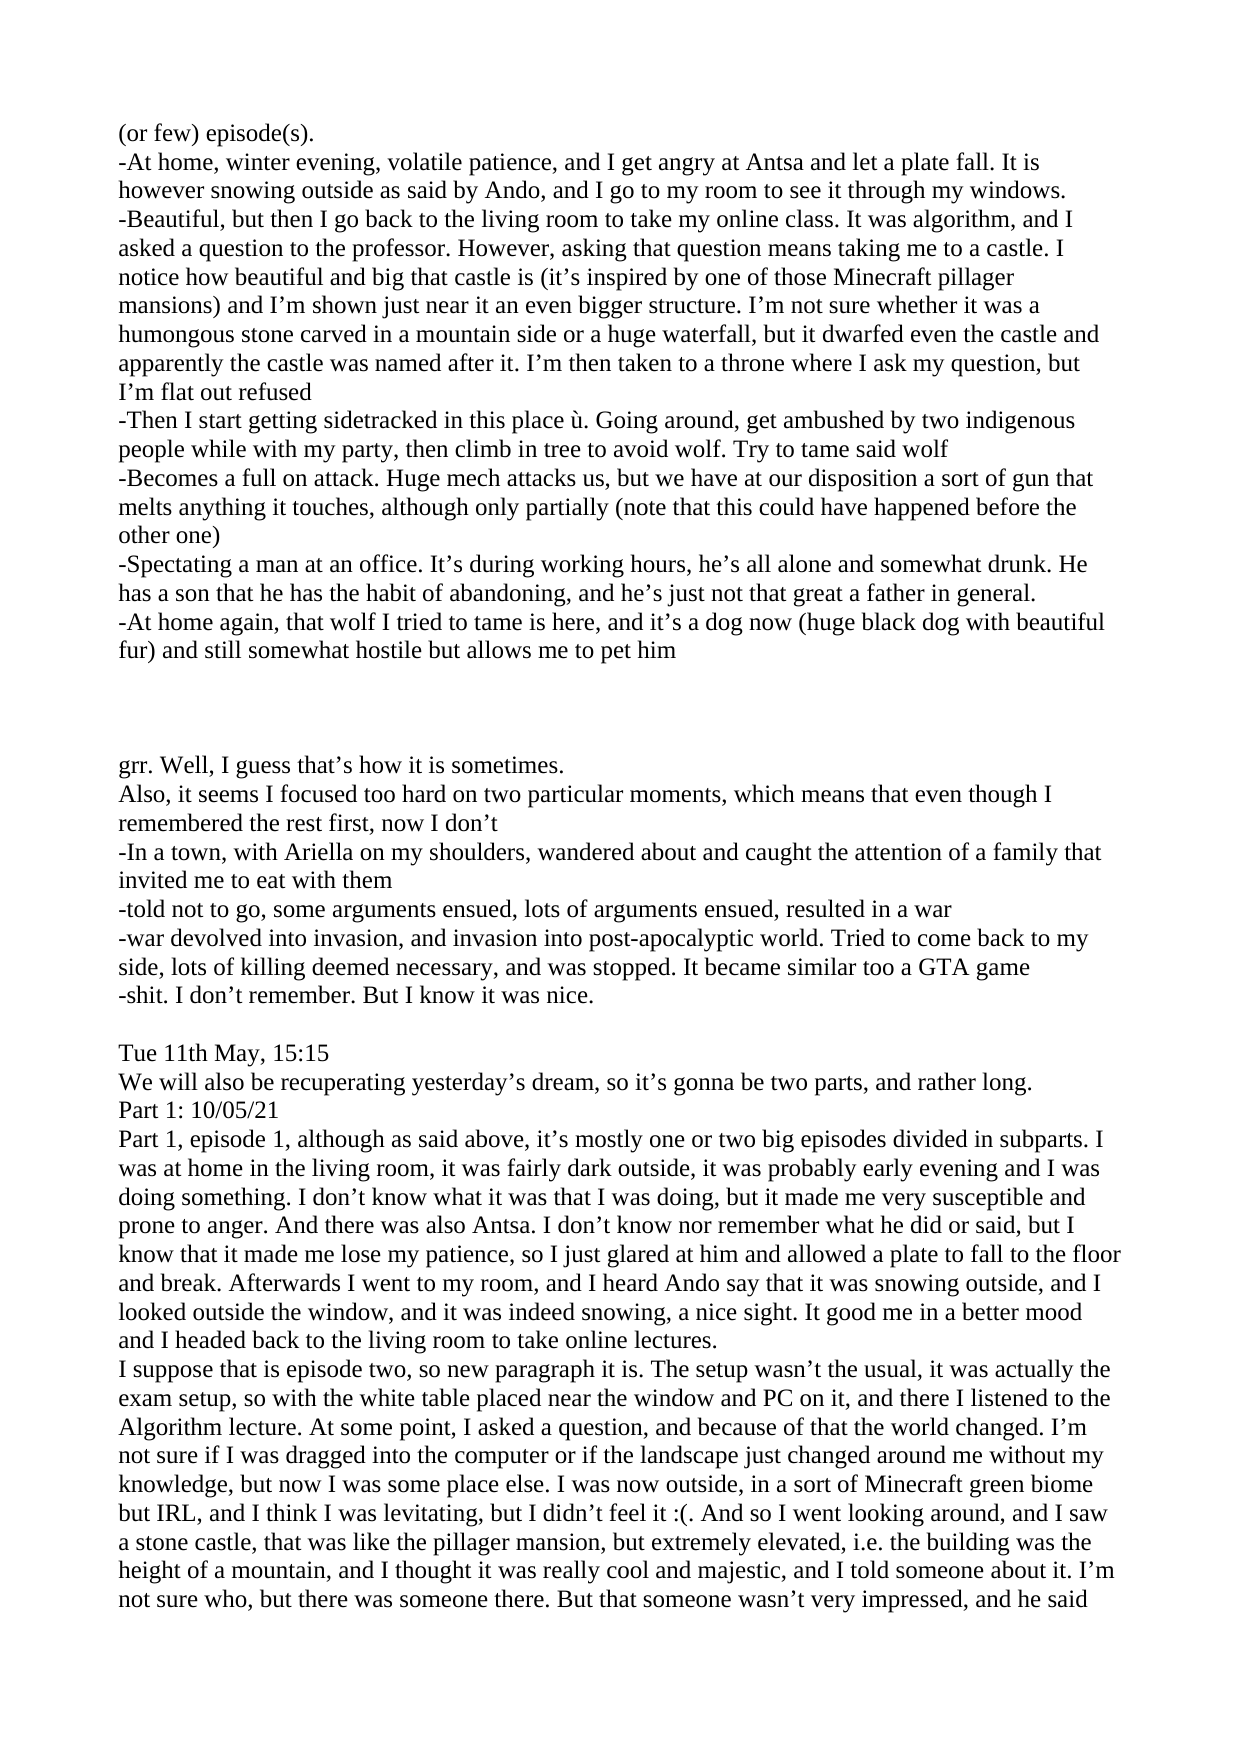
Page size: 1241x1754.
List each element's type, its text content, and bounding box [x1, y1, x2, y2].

text grr. Well, I guess that’s how it is sometimes. [118, 751, 1122, 779]
text Tue 11th May, 15:15 [118, 1038, 1122, 1067]
text Also, it seems I focused too hard on two particular moments, which means that even though I remembered the rest first, now I don’t [118, 779, 1122, 837]
text -At home again, that wolf I tried to tame is here, and it’s a dog now (huge black dog with beautiful fur) and still somewhat hostile but allows me to pet him [118, 607, 1122, 664]
text I suppose that is episode two, so new paragraph it is. The setup wasn’t the usual, it was actually the exam setup, so with the white table placed near the window and PC on it, and there I listened to the Algorithm lecture. At some point, I asked a question, and because of that the world changed. I’m not sure if I was dragged into the computer or if the landscape just changed around me without my knowledge, but now I was some place else. I was now outside, in a sort of Minecraft green biome but IRL, and I think I was levitating, but I didn’t feel it :(. And so I went looking around, and I saw a stone castle, that was like the pillager mansion, but extremely elevated, i.e. the building was the height of a mountain, and I thought it was really cool and majestic, and I told someone about it. I’m not sure who, but there was someone there. But that someone wasn’t very impressed, and he said [118, 1354, 1122, 1613]
text -In a town, with Ariella on my shoulders, wandered about and caught the attention of a family that invited me to eat with them [118, 837, 1122, 894]
text -war devolved into invasion, and invasion into post-apocalyptic world. Tried to come back to my side, lots of killing deemed necessary, and was stopped. It became similar too a GTA game [118, 923, 1122, 981]
text -Spectating a man at an office. It’s during working hours, he’s all alone and somewhat drunk. He has a son that he has the habit of abandoning, and he’s just not that great a father in general. [118, 549, 1122, 607]
text (or few) episode(s). [118, 118, 1122, 147]
text -shit. I don’t remember. But I know it was nice. [118, 981, 1122, 1009]
text -At home, winter evening, volatile patience, and I get angry at Antsa and let a plate fall. It is however snowing outside as said by Ando, and I go to my room to see it through my windows. [118, 147, 1122, 204]
text We will also be recuperating yesterday’s dream, so it’s gonna be two parts, and rather long. [118, 1067, 1122, 1096]
text Part 1, episode 1, although as said above, it’s mostly one or two big episodes divided in subparts. I was at home in the living room, it was fairly dark outside, it was probably early evening and I was doing something. I don’t know what it was that I was doing, but it made me very susceptible and prone to anger. And there was also Antsa. I don’t know nor remember what he did or said, but I know that it made me lose my patience, so I just glared at him and allowed a plate to fall to the floor and break. Afterwards I went to my room, and I heard Ando say that it was snowing outside, and I looked outside the window, and it was indeed snowing, a nice sight. It good me in a better mood and I headed back to the living room to take online lectures. [118, 1124, 1122, 1354]
text -Beautiful, but then I go back to the living room to take my online class. It was algorithm, and I asked a question to the professor. However, asking that question means taking me to a castle. I notice how beautiful and big that castle is (it’s inspired by one of those Minecraft pillager mansions) and I’m shown just near it an even bigger structure. I’m not sure whether it was a humongous stone carved in a mountain side or a huge waterfall, but it dwarfed even the castle and apparently the castle was named after it. I’m then taken to a throne where I ask my question, but I’m flat out refused [118, 204, 1122, 406]
text Part 1: 10/05/21 [118, 1096, 1122, 1124]
text -Then I start getting sidetracked in this place ù. Going around, get ambushed by two indigenous people while with my party, then climb in tree to avoid wolf. Try to tame said wolf [118, 406, 1122, 463]
text -Becomes a full on attack. Huge mech attacks us, but we have at our disposition a sort of gun that melts anything it touches, although only partially (note that this could have happened before the other one) [118, 463, 1122, 549]
text -told not to go, some arguments ensued, lots of arguments ensued, resulted in a war [118, 894, 1122, 923]
